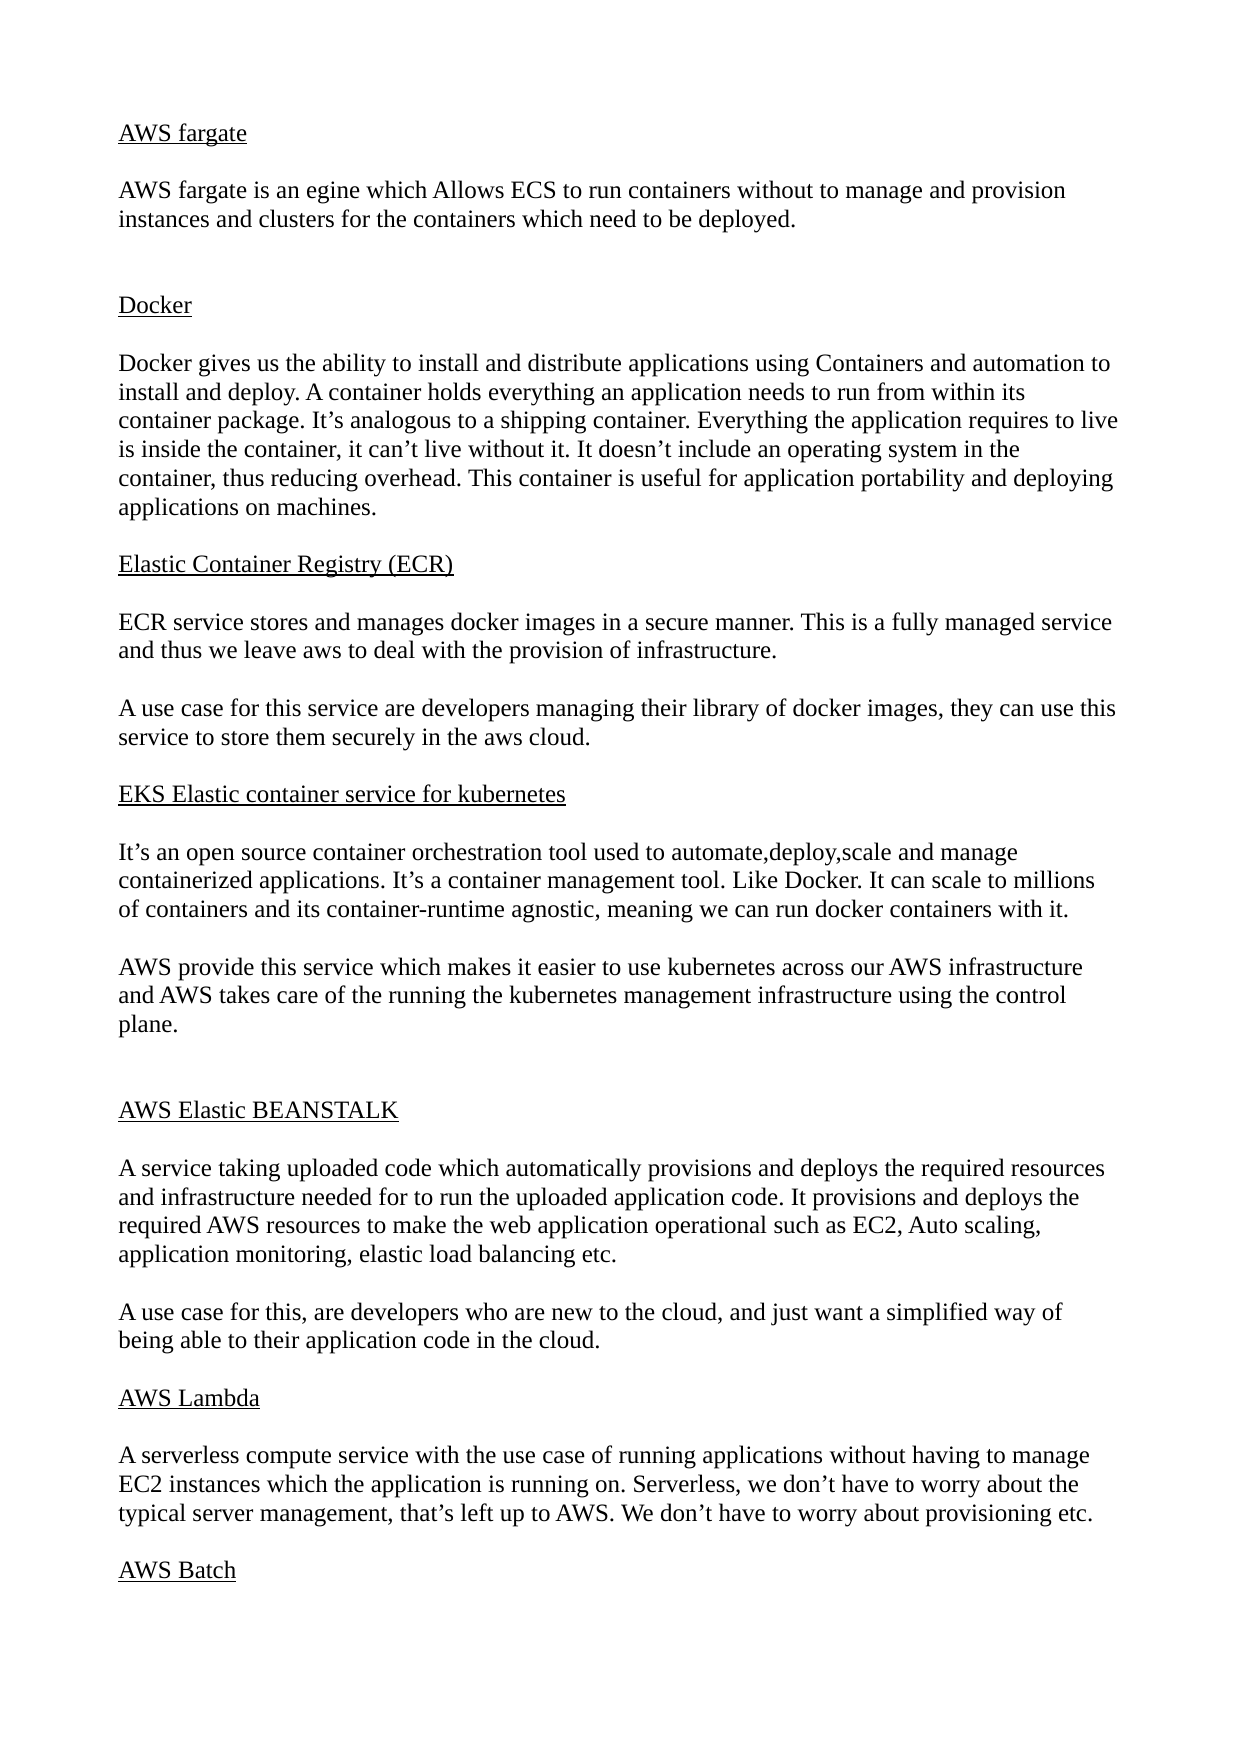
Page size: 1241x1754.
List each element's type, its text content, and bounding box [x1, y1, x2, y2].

text AWS Elastic BEANSTALK [118, 1096, 1122, 1124]
text A use case for this, are developers who are new to the cloud, and just want a simplified way of being able to their application code in the cloud. [118, 1297, 1122, 1354]
text Docker [118, 291, 1122, 319]
text EKS Elastic container service for kubernetes [118, 779, 1122, 808]
text AWS Batch [118, 1556, 1122, 1584]
text A service taking uploaded code which automatically provisions and deploys the required resources and infrastructure needed for to run the uploaded application code. It provisions and deploys the required AWS resources to make the web application operational such as EC2, Auto scaling, application monitoring, elastic load balancing etc. [118, 1153, 1122, 1268]
text Elastic Container Registry (ECR) [118, 549, 1122, 578]
text A use case for this service are developers managing their library of docker images, they can use this service to store them securely in the aws cloud. [118, 693, 1122, 751]
text AWS fargate [118, 118, 1122, 147]
text AWS fargate is an egine which Allows ECS to run containers without to manage and provision instances and clusters for the containers which need to be deployed. [118, 176, 1122, 233]
text Docker gives us the ability to install and distribute applications using Containers and automation to install and deploy. A container holds everything an application needs to run from within its container package. It’s analogous to a shipping container. Everything the application requires to live is inside the container, it can’t live without it. It doesn’t include an operating system in the container, thus reducing overhead. This container is useful for application portability and deploying applications on machines. [118, 348, 1122, 521]
text It’s an open source container orchestration tool used to automate,deploy,scale and manage containerized applications. It’s a container management tool. Like Docker. It can scale to millions of containers and its container-runtime agnostic, meaning we can run docker containers with it. [118, 837, 1122, 923]
text AWS provide this service which makes it easier to use kubernetes across our AWS infrastructure and AWS takes care of the running the kubernetes management infrastructure using the control plane. [118, 952, 1122, 1038]
text ECR service stores and manages docker images in a secure manner. This is a fully managed service and thus we leave aws to deal with the provision of infrastructure. [118, 607, 1122, 664]
text A serverless compute service with the use case of running applications without having to manage EC2 instances which the application is running on. Serverless, we don’t have to worry about the typical server management, that’s left up to AWS. We don’t have to worry about provisioning etc. [118, 1441, 1122, 1527]
text AWS Lambda [118, 1383, 1122, 1412]
